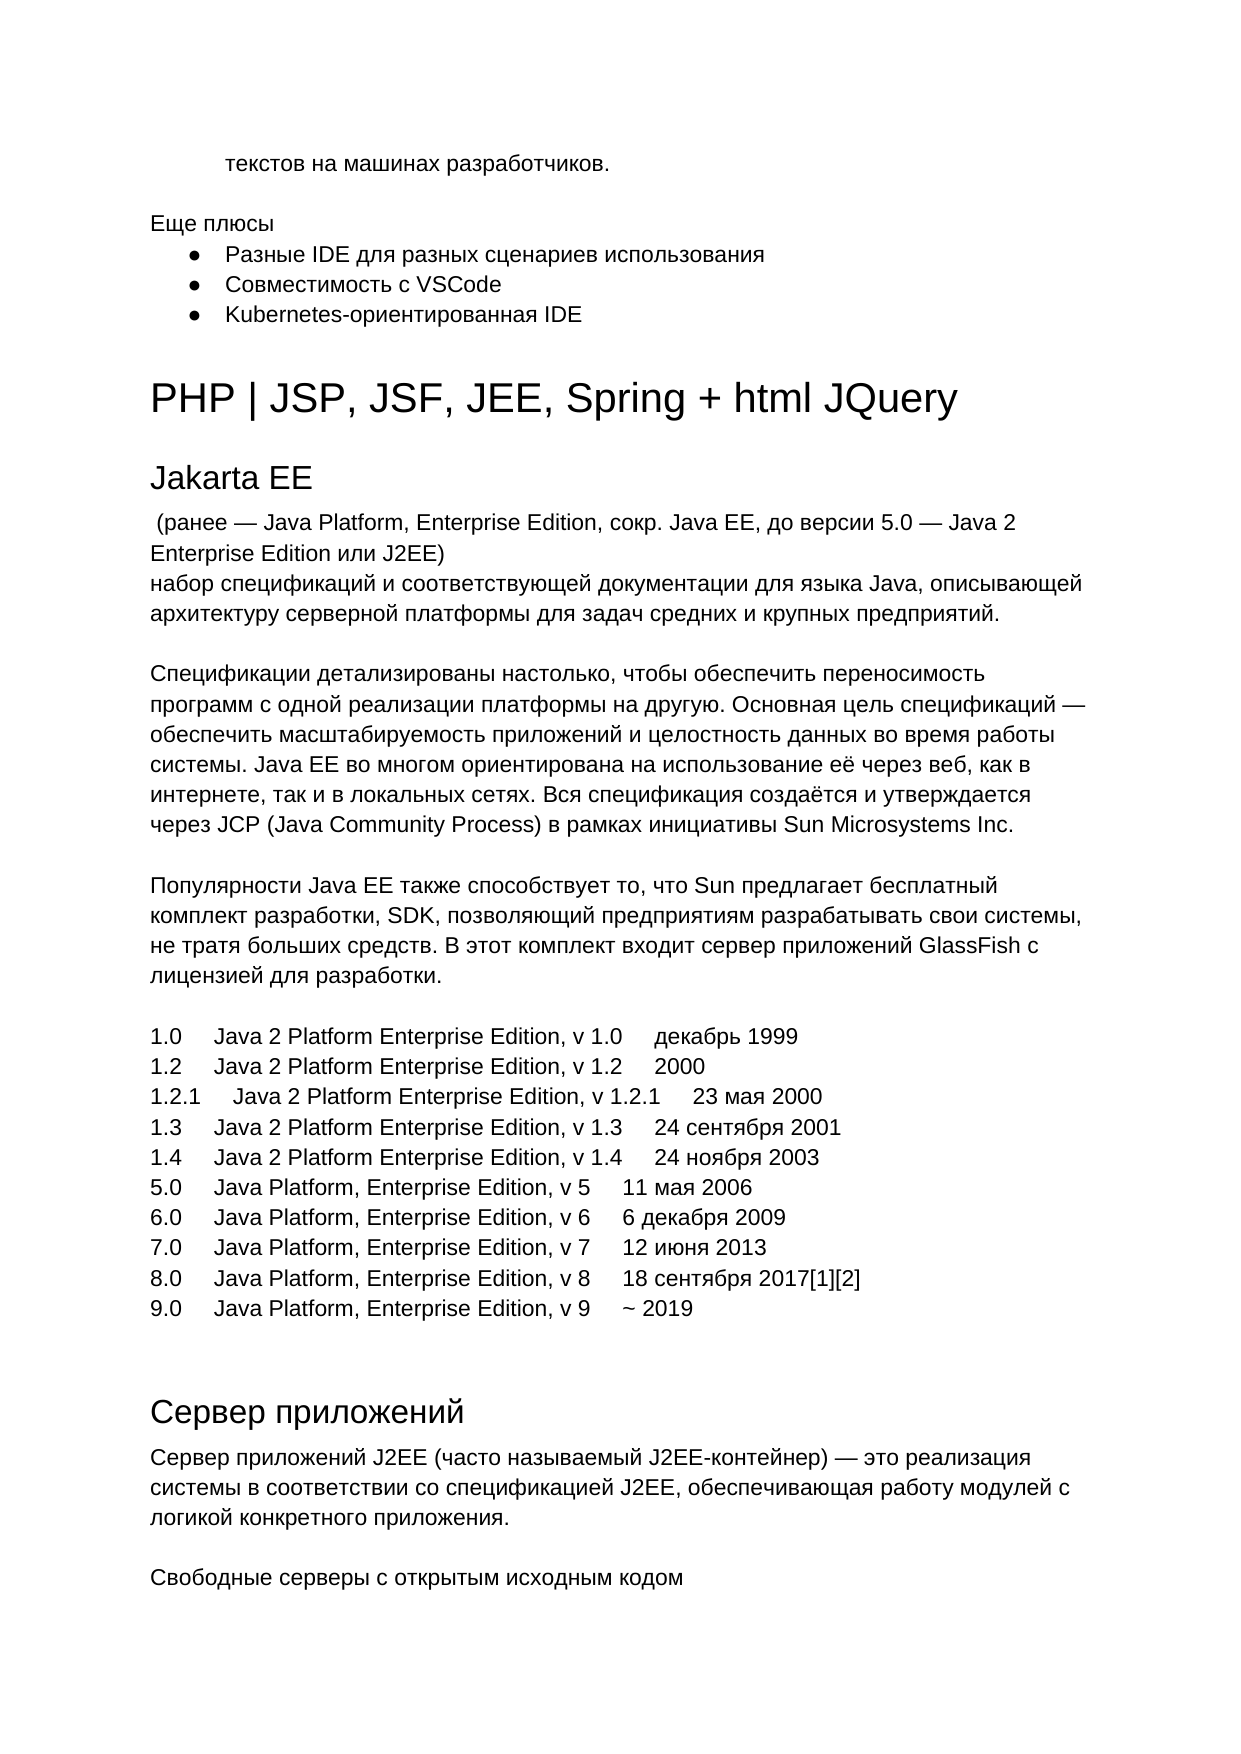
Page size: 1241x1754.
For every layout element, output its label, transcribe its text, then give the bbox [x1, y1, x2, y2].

text 1.3 Java 2 Platform Enterprise Edition, v 1.3 24 сентября 2001 [150, 1113, 1090, 1140]
text 1.0 Java 2 Platform Enterprise Edition, v 1.0 декабрь 1999 [150, 1023, 1090, 1049]
text Еще плюсы [150, 210, 1090, 237]
list Совместимость с VSCode [187, 271, 1090, 297]
text 6.0 Java Platform, Enterprise Edition, v 6 6 декабря 2009 [150, 1204, 1090, 1230]
text набор спецификаций и соответствующей документации для языка Java, описывающей архитектуру серверной платформы для задач средних и крупных предприятий. [150, 570, 1090, 626]
text Сервер приложений J2EE (часто называемый J2EE-контейнер) — это реализация системы в соответствии со спецификацией J2EE, обеспечивающая работу модулей с логикой конкретного приложения. [150, 1443, 1090, 1530]
subtitle Сервер приложений [150, 1393, 1090, 1431]
list Разные IDE для разных сценариев использования [187, 241, 1090, 267]
subtitle PHP | JSP, JSF, JEE, Spring + html JQuery [150, 373, 1090, 421]
text 9.0 Java Platform, Enterprise Edition, v 9 ~ 2019 [150, 1295, 1090, 1321]
text 5.0 Java Platform, Enterprise Edition, v 5 11 мая 2006 [150, 1174, 1090, 1200]
subtitle Jakarta EE [150, 458, 1090, 497]
text Спецификации детализированы настолько, чтобы обеспечить переносимость программ с одной реализации платформы на другую. Основная цель спецификаций — обеспечить масштабируемость приложений и целостность данных во время работы системы. Java EE во многом ориентирована на использование её через веб, как в интернете, так и в локальных сетях. Вся спецификация создаётся и утверждается через JCP (Java Community Process) в рамках инициативы Sun Microsystems Inc. [150, 660, 1090, 838]
text (ранее — Java Platform, Enterprise Edition, сокр. Java EE, до версии 5.0 — Java 2 Enterprise Edition или J2EE) [150, 509, 1090, 566]
text Свободные серверы с открытым исходным кодом [150, 1564, 1090, 1591]
text 7.0 Java Platform, Enterprise Edition, v 7 12 июня 2013 [150, 1234, 1090, 1261]
list Kubernetes-ориентированная IDE [187, 301, 1090, 327]
list текстов на машинах разработчиков. [187, 150, 1090, 176]
text 1.2.1 Java 2 Platform Enterprise Edition, v 1.2.1 23 мая 2000 [150, 1083, 1090, 1109]
text 1.2 Java 2 Platform Enterprise Edition, v 1.2 2000 [150, 1053, 1090, 1079]
text 8.0 Java Platform, Enterprise Edition, v 8 18 сентября 2017[1][2] [150, 1264, 1090, 1291]
text 1.4 Java 2 Platform Enterprise Edition, v 1.4 24 ноября 2003 [150, 1144, 1090, 1170]
text Популярности Java EE также способствует то, что Sun предлагает бесплатный комплект разработки, SDK, позволяющий предприятиям разрабатывать свои системы, не тратя больших средств. В этот комплект входит сервер приложений GlassFish с лицензией для разработки. [150, 872, 1090, 989]
